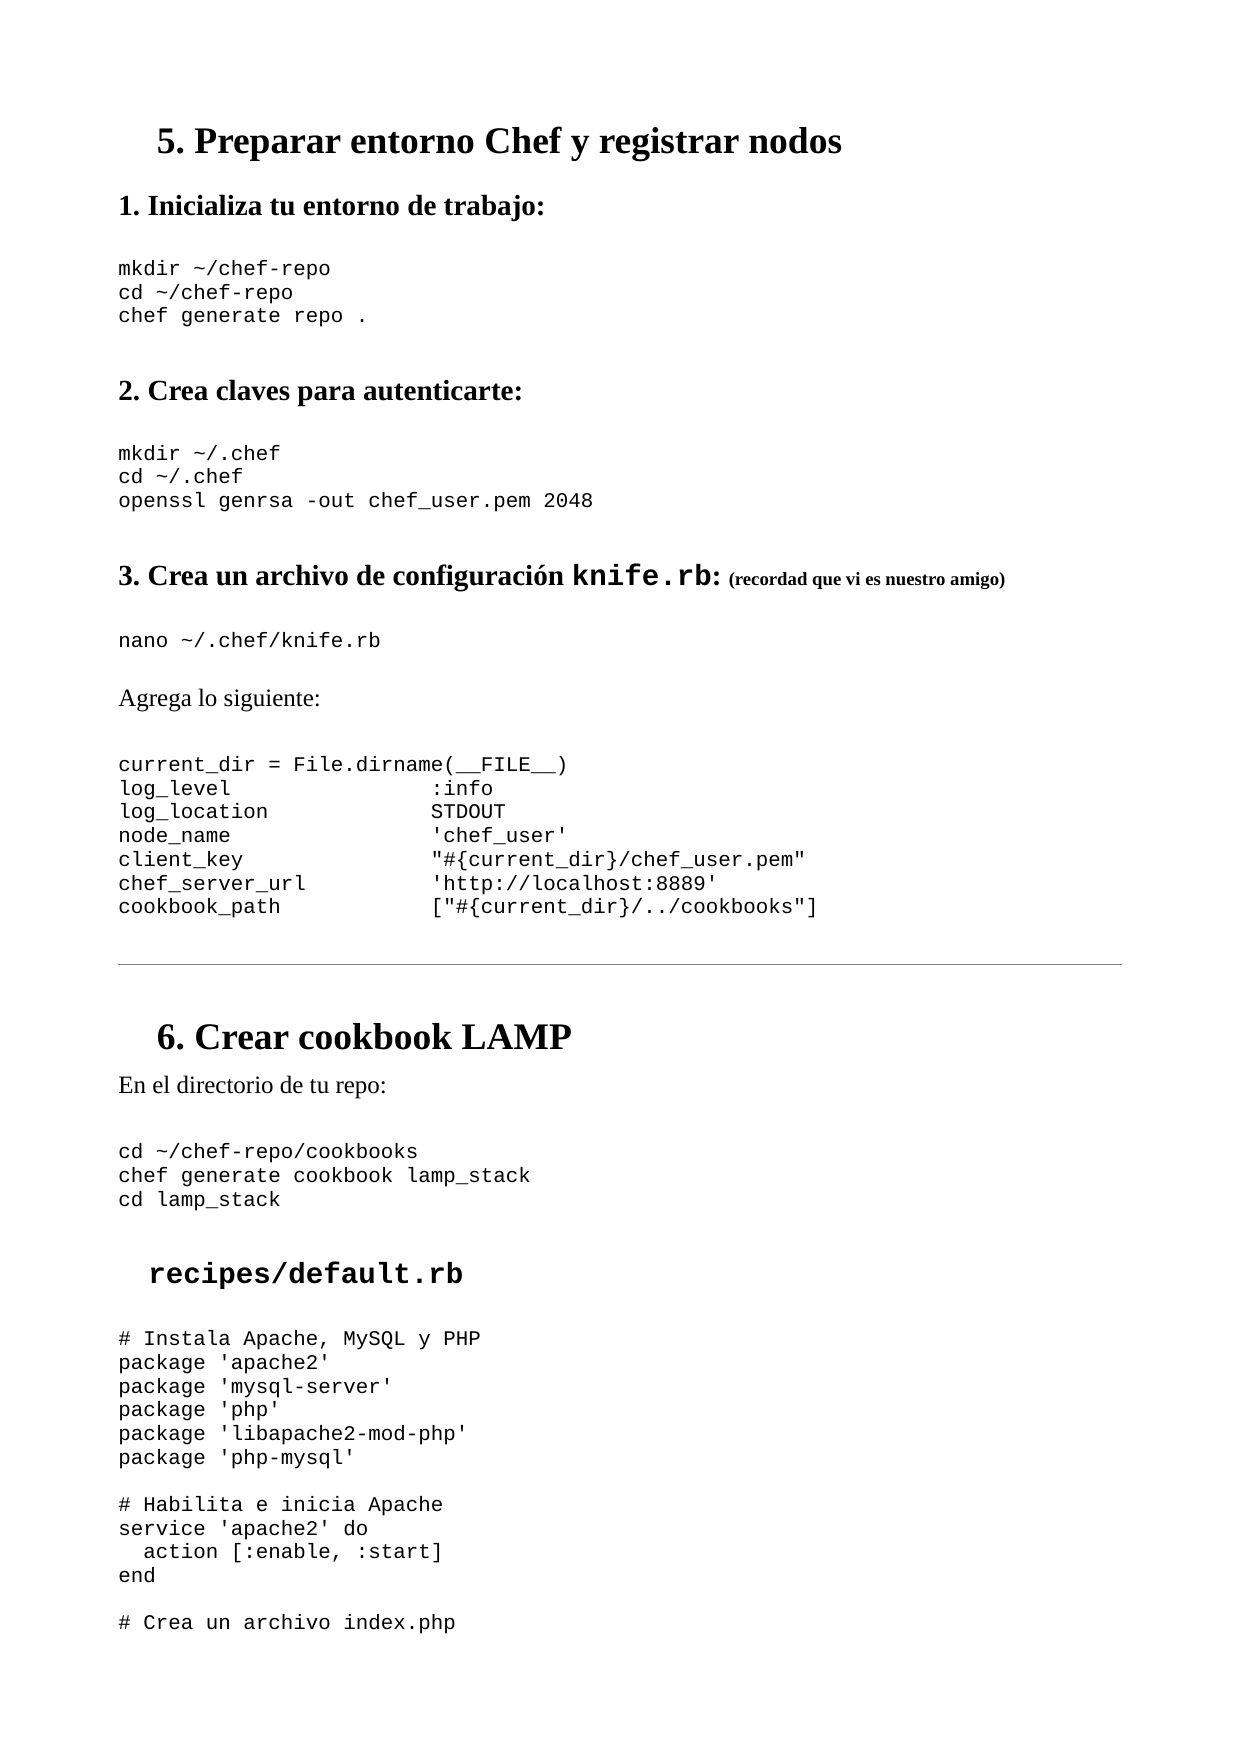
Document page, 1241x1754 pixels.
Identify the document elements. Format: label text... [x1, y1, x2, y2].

text log_level :info [118, 778, 1122, 802]
subtitle 📄 recipes/default.rb [118, 1256, 1122, 1292]
text current_dir = File.dirname(__FILE__) [118, 754, 1122, 778]
text package 'php' [118, 1399, 1122, 1423]
text package 'apache2' [118, 1352, 1122, 1376]
subtitle 🔸 5. Preparar entorno Chef y registrar nodos [118, 118, 1122, 161]
text cd ~/.chef [118, 466, 1122, 490]
text client_key "#{current_dir}/chef_user.pem" [118, 849, 1122, 872]
text node_name 'chef_user' [118, 825, 1122, 849]
subtitle 🔸 6. Crear cookbook LAMP [118, 1014, 1122, 1057]
subtitle 3. Crea un archivo de configuración knife.rb: (recordad que vi es nuestro amigo) [118, 558, 1122, 594]
text package 'libapache2-mod-php' [118, 1423, 1122, 1447]
text mkdir ~/.chef [118, 443, 1122, 466]
text cd ~/chef-repo [118, 282, 1122, 305]
text action [:enable, :start] [118, 1541, 1122, 1565]
text Agrega lo siguiente: [118, 683, 1122, 712]
text cd lamp_stack [118, 1188, 1122, 1212]
text package 'mysql-server' [118, 1376, 1122, 1399]
text # Crea un archivo index.php [118, 1612, 1122, 1636]
text cookbook_path ["#{current_dir}/../cookbooks"] [118, 896, 1122, 920]
text chef generate cookbook lamp_stack [118, 1165, 1122, 1188]
text openssl genrsa -out chef_user.pem 2048 [118, 490, 1122, 514]
text cd ~/chef-repo/cookbooks [118, 1141, 1122, 1165]
text nano ~/.chef/knife.rb [118, 630, 1122, 653]
text chef generate repo . [118, 305, 1122, 329]
text end [118, 1565, 1122, 1588]
text # Instala Apache, MySQL y PHP [118, 1328, 1122, 1352]
text log_location STDOUT [118, 802, 1122, 825]
subtitle 2. Crea claves para autenticarte: [118, 373, 1122, 407]
text service 'apache2' do [118, 1518, 1122, 1541]
subtitle 1. Inicializa tu entorno de trabajo: [118, 188, 1122, 222]
text package 'php-mysql' [118, 1447, 1122, 1470]
text chef_server_url 'http://localhost:8889' [118, 872, 1122, 896]
text # Habilita e inicia Apache [118, 1494, 1122, 1518]
text mkdir ~/chef-repo [118, 258, 1122, 282]
text En el directorio de tu repo: [118, 1070, 1122, 1099]
